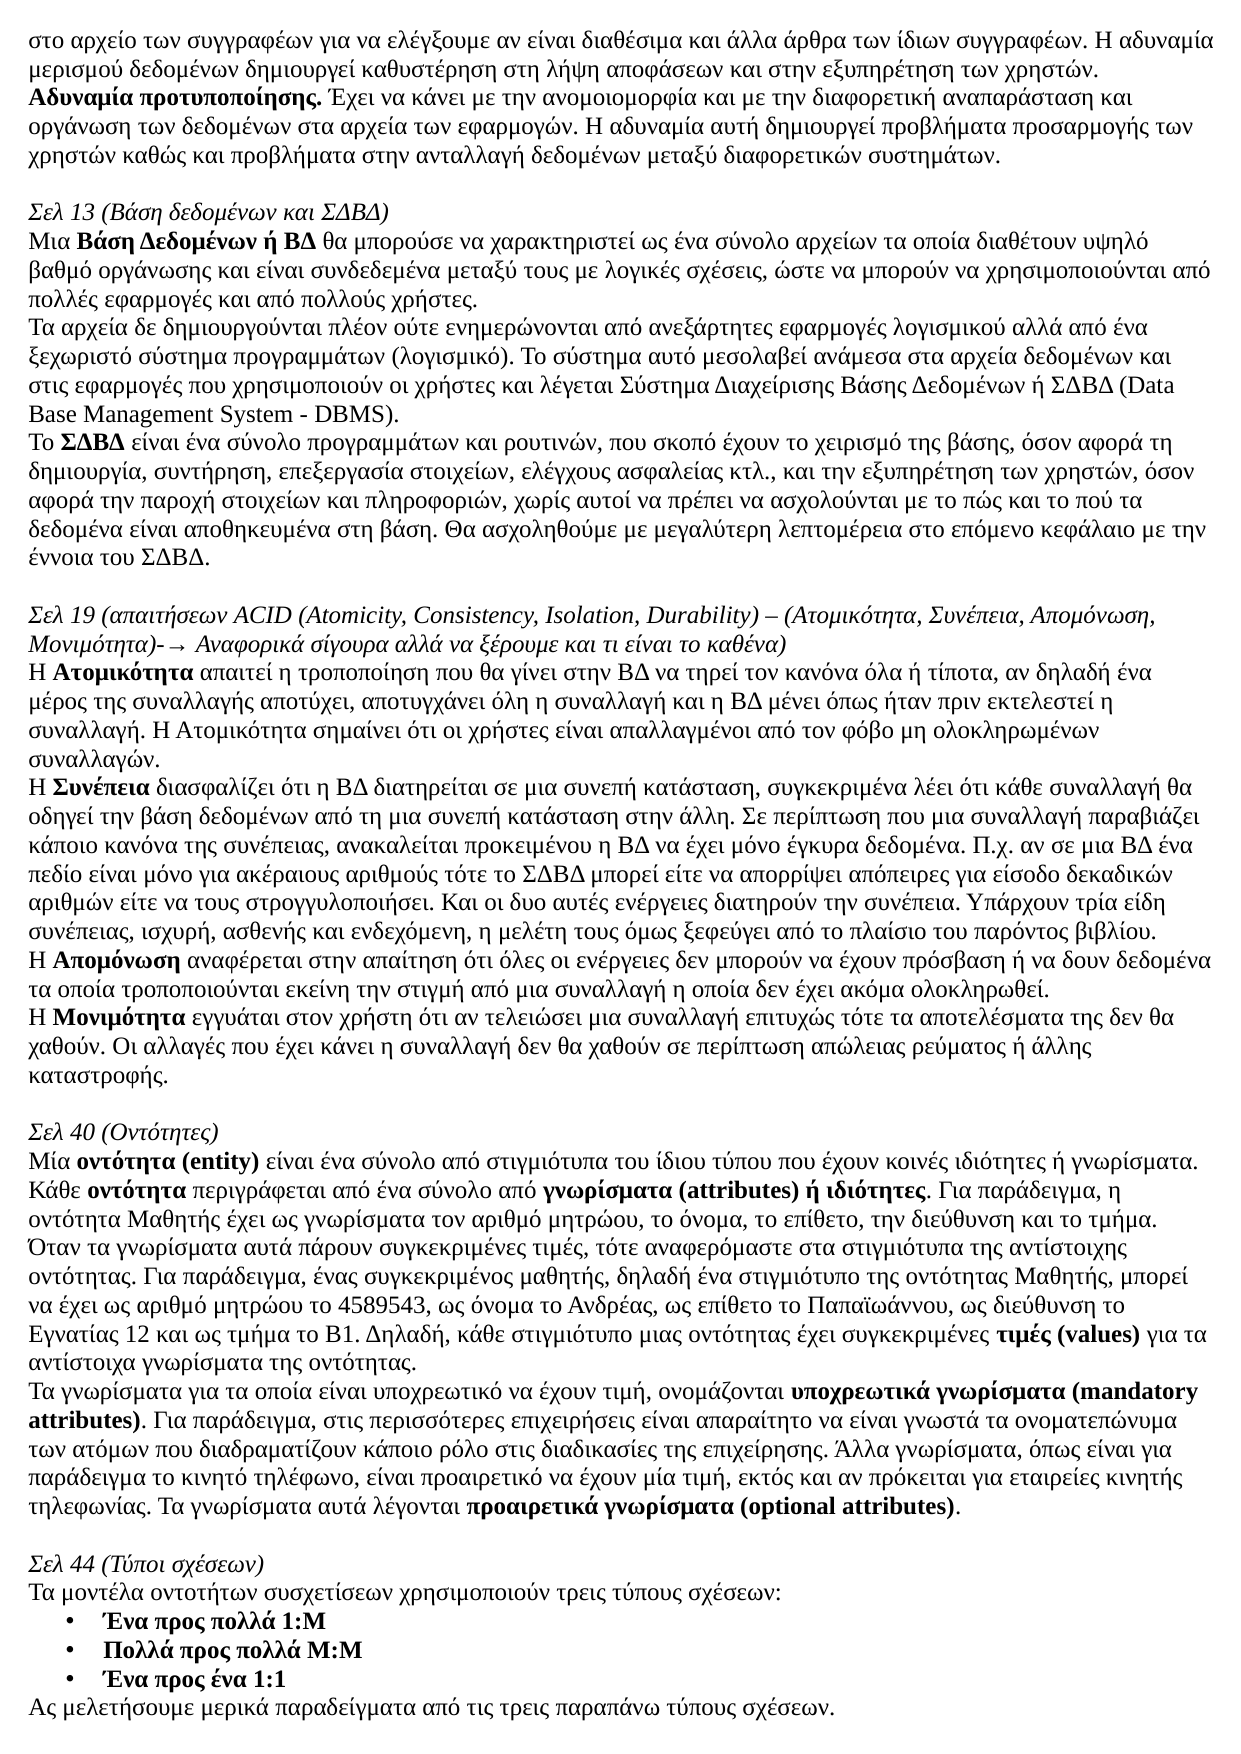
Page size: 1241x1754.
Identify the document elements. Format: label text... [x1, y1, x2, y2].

text Η Συνέπεια διασφαλίζει ότι η ΒΔ διατηρείται σε μια συνεπή κατάσταση, συγκεκριμένα λέει ότι κάθε συναλλαγή θα οδηγεί την βάση δεδομένων από τη μια συνεπή κατάσταση στην άλλη. Σε περίπτωση που μια συναλλαγή παραβιάζει κάποιο κανόνα της συνέπειας, ανακαλείται προκειμένου η ΒΔ να έχει μόνο έγκυρα δεδομένα. Π.χ. αν σε μια ΒΔ ένα πεδίο είναι μόνο για ακέραιους αριθμούς τότε το ΣΔΒΔ μπορεί είτε να απορρίψει απόπειρες για είσοδο δεκαδικών αριθμών είτε να τους στρογγυλοποιήσει. Και οι δυο αυτές ενέργειες διατηρούν την συνέπεια. Υπάρχουν τρία είδη συνέπειας, ισχυρή, ασθενής και ενδεχόμενη, η μελέτη τους όμως ξεφεύγει από το πλαίσιο του παρόντος βιβλίου. [28, 772, 1216, 945]
text Τα γνωρίσματα για τα οποία είναι υποχρεωτικό να έχουν τιμή, ονομάζονται υποχρεωτικά γνωρίσματα (mandatory attributes). Για παράδειγμα, στις περισσότερες επιχειρήσεις είναι απαραίτητο να είναι γνωστά τα ονοματεπώνυμα των ατόμων που διαδραματίζουν κάποιο ρόλο στις διαδικασίες της επιχείρησης. Άλλα γνωρίσματα, όπως είναι για παράδειγμα το κινητό τηλέφωνο, είναι προαιρετικό να έχουν μία τιμή, εκτός και αν πρόκειται για εταιρείες κινητής τηλεφωνίας. Τα γνωρίσματα αυτά λέγονται προαιρετικά γνωρίσματα (optional attributes). [28, 1376, 1216, 1520]
text στο αρχείο των συγγραφέων για να ελέγξουμε αν είναι διαθέσιμα και άλλα άρθρα των ίδιων συγγραφέων. Η αδυναμία μερισμού δεδομένων δημιουργεί καθυστέρηση στη λήψη αποφάσεων και στην εξυπηρέτηση των χρηστών. [28, 25, 1216, 82]
text Σελ 13 (Βάση δεδομένων και ΣΔΒΔ) [28, 197, 1216, 226]
text Σελ 40 (Οντότητες) [28, 1117, 1216, 1146]
text Ας μελετήσουμε μερικά παραδείγματα από τις τρεις παραπάνω τύπους σχέσεων. [28, 1692, 1216, 1721]
text Σελ 19 (απαιτήσεων ACID (Atomicity, Consistency, Isolation, Durability) – (Ατομικότητα, Συνέπεια, Απομόνωση, Μονιμότητα)-→ Αναφορικά σίγουρα αλλά να ξέρουμε και τι είναι το καθένα) [28, 600, 1216, 657]
text Μια Βάση Δεδομένων ή ΒΔ θα μπορούσε να χαρακτηριστεί ως ένα σύνολο αρχείων τα οποία διαθέτουν υψηλό βαθμό οργάνωσης και είναι συνδεδεμένα μεταξύ τους με λογικές σχέσεις, ώστε να μπορούν να χρησιμοποιούνται από πολλές εφαρμογές και από πολλούς χρήστες. [28, 226, 1216, 312]
text Η Ατομικότητα απαιτεί η τροποποίηση που θα γίνει στην ΒΔ να τηρεί τον κανόνα όλα ή τίποτα, αν δηλαδή ένα μέρος της συναλλαγής αποτύχει, αποτυγχάνει όλη η συναλλαγή και η ΒΔ μένει όπως ήταν πριν εκτελεστεί η συναλλαγή. Η Ατομικότητα σημαίνει ότι οι χρήστες είναι απαλλαγμένοι από τον φόβο μη ολοκληρωμένων συναλλαγών. [28, 657, 1216, 772]
list Ένα προς πολλά 1:M [66, 1606, 1216, 1635]
text Τα αρχεία δε δημιουργούνται πλέον ούτε ενημερώνονται από ανεξάρτητες εφαρμογές λογισμικού αλλά από ένα ξεχωριστό σύστημα προγραμμάτων (λογισμικό). Το σύστημα αυτό μεσολαβεί ανάμεσα στα αρχεία δεδομένων και στις εφαρμογές που χρησιμοποιούν οι χρήστες και λέγεται Σύστημα Διαχείρισης Βάσης Δεδομένων ή ΣΔΒΔ (Data Base Management System - DBMS). [28, 312, 1216, 427]
text Κάθε οντότητα περιγράφεται από ένα σύνολο από γνωρίσματα (attributes) ή ιδιότητες. Για παράδειγμα, η οντότητα Μαθητής έχει ως γνωρίσματα τον αριθμό μητρώου, το όνομα, το επίθετο, την διεύθυνση και το τμήμα. Όταν τα γνωρίσματα αυτά πάρουν συγκεκριμένες τιμές, τότε αναφερόμαστε στα στιγμιότυπα της αντίστοιχης οντότητας. Για παράδειγμα, ένας συγκεκριμένος μαθητής, δηλαδή ένα στιγμιότυπο της οντότητας Μαθητής, μπορεί να έχει ως αριθμό μητρώου το 4589543, ως όνομα το Ανδρέας, ως επίθετο το Παπαϊωάννου, ως διεύθυνση το Εγνατίας 12 και ως τμήμα το Β1. Δηλαδή, κάθε στιγμιότυπο μιας οντότητας έχει συγκεκριμένες τιμές (values) για τα αντίστοιχα γνωρίσματα της οντότητας. [28, 1175, 1216, 1376]
text Σελ 44 (Τύποι σχέσεων) [28, 1549, 1216, 1577]
text Η Απομόνωση αναφέρεται στην απαίτηση ότι όλες οι ενέργειες δεν μπορούν να έχουν πρόσβαση ή να δουν δεδομένα τα οποία τροποποιούνται εκείνη την στιγμή από μια συναλλαγή η οποία δεν έχει ακόμα ολοκληρωθεί. [28, 945, 1216, 1002]
text Τα μοντέλα οντοτήτων συσχετίσεων χρησιμοποιούν τρεις τύπους σχέσεων: [28, 1577, 1216, 1606]
text Μία οντότητα (entity) είναι ένα σύνολο από στιγμιότυπα του ίδιου τύπου που έχουν κοινές ιδιότητες ή γνωρίσματα. [28, 1146, 1216, 1175]
text To ΣΔΒΔ είναι ένα σύνολο προγραμμάτων και ρουτινών, που σκοπό έχουν το χειρισμό της βάσης, όσον αφορά τη δημιουργία, συντήρηση, επεξεργασία στοιχείων, ελέγχους ασφαλείας κτλ., και την εξυπηρέτηση των χρηστών, όσον αφορά την παροχή στοιχείων και πληροφοριών, χωρίς αυτοί να πρέπει να ασχολούνται με το πώς και το πού τα δεδομένα είναι αποθηκευμένα στη βάση. Θα ασχοληθούμε με μεγαλύτερη λεπτομέρεια στο επόμενο κεφάλαιο με την έννοια του ΣΔΒΔ. [28, 427, 1216, 571]
list Πολλά προς πολλά M:Μ [66, 1635, 1216, 1664]
list Ένα προς ένα 1:1 [66, 1664, 1216, 1692]
text Αδυναμία προτυποποίησης. Έχει να κάνει με την ανομοιομορφία και με την διαφορετική αναπαράσταση και οργάνωση των δεδομένων στα αρχεία των εφαρμογών. Η αδυναμία αυτή δημιουργεί προβλήματα προσαρμογής των χρηστών καθώς και προβλήματα στην ανταλλαγή δεδομένων μεταξύ διαφορετικών συστημάτων. [28, 82, 1216, 169]
text Η Μονιμότητα εγγυάται στον χρήστη ότι αν τελειώσει μια συναλλαγή επιτυχώς τότε τα αποτελέσματα της δεν θα χαθούν. Οι αλλαγές που έχει κάνει η συναλλαγή δεν θα χαθούν σε περίπτωση απώλειας ρεύματος ή άλλης καταστροφής. [28, 1002, 1216, 1089]
